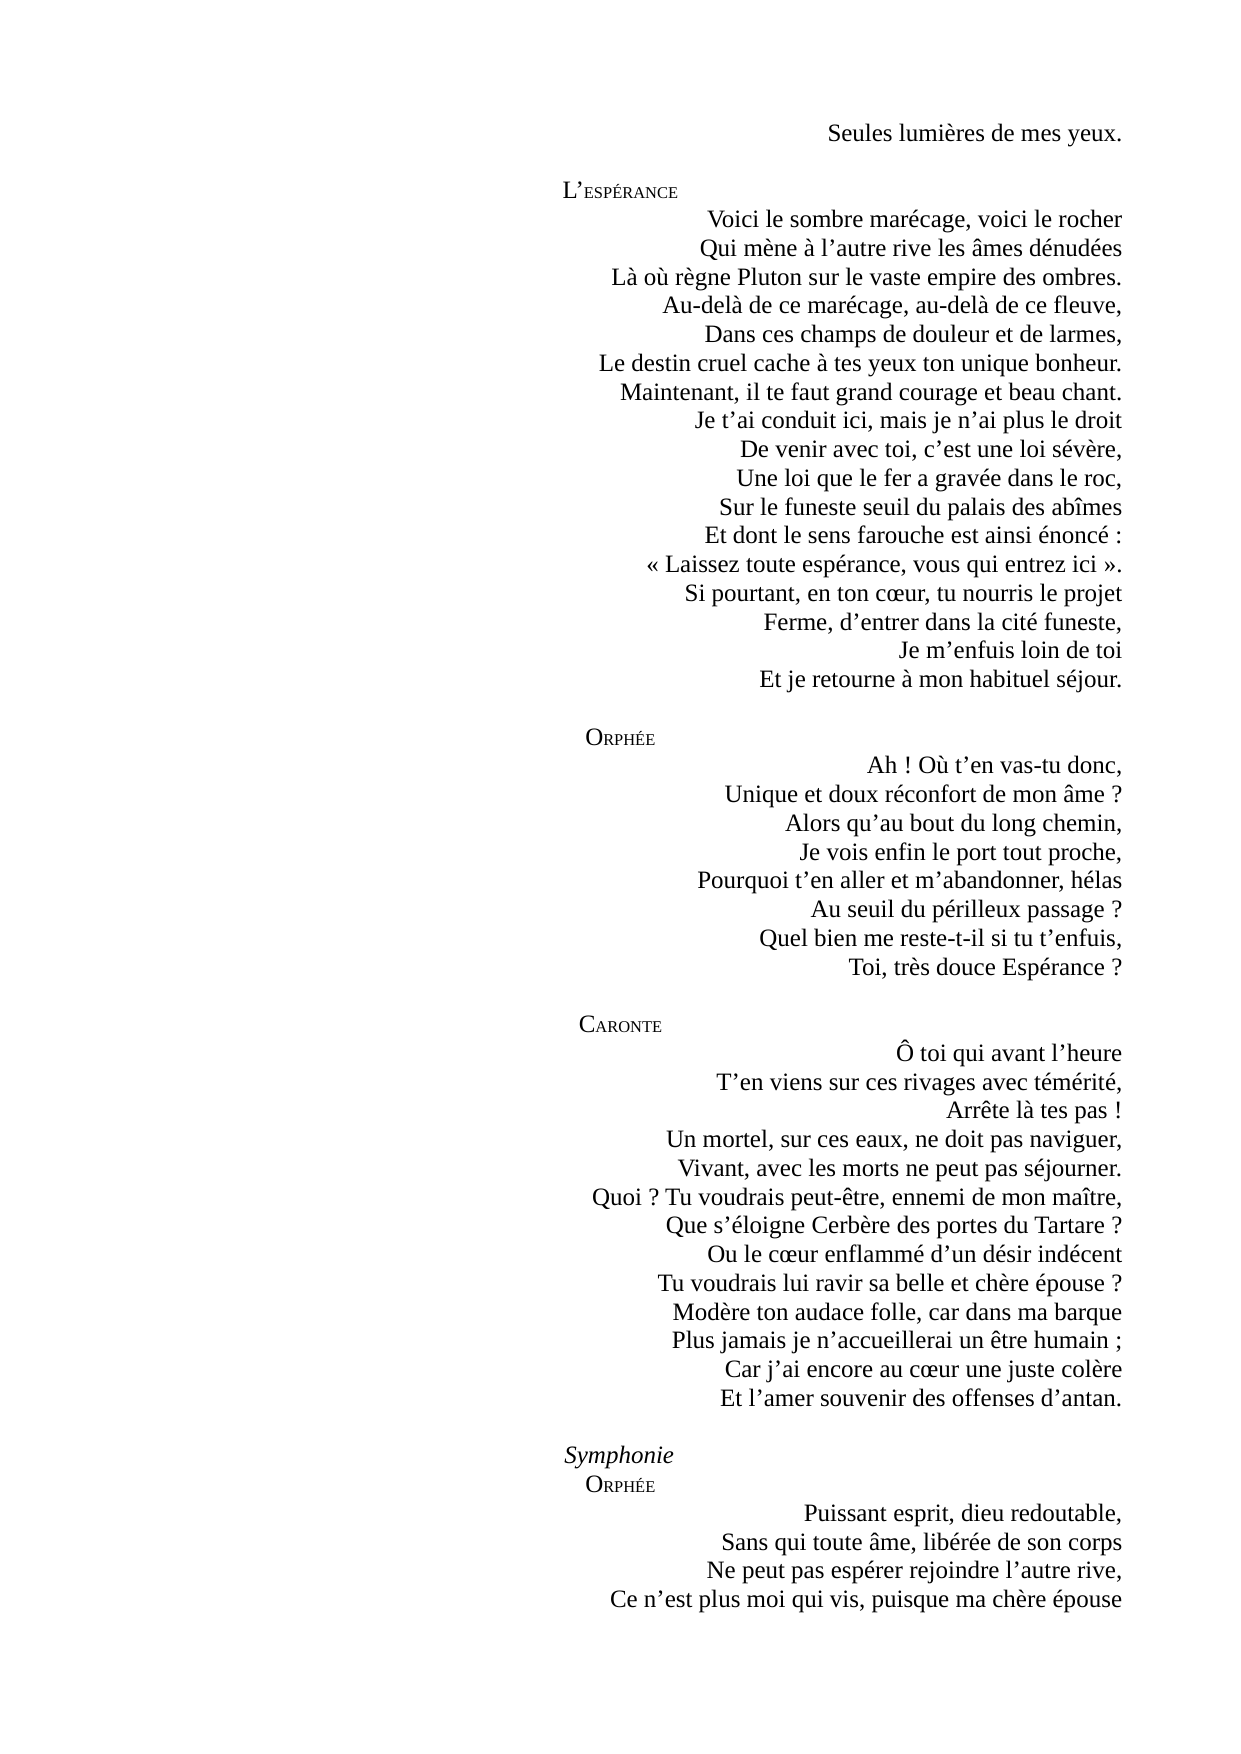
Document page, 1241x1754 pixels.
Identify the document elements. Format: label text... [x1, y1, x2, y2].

text Puissant esprit, dieu redoutable, [118, 1498, 1122, 1527]
text T’en viens sur ces rivages avec témérité, [118, 1067, 1122, 1096]
text Seules lumières de mes yeux. [118, 118, 1122, 147]
text Quoi ? Tu voudrais peut-être, ennemi de mon maître, [118, 1182, 1122, 1211]
text Au-delà de ce marécage, au-delà de ce fleuve, [118, 291, 1122, 319]
text Ou le cœur enflammé d’un désir indécent [118, 1239, 1122, 1268]
text Maintenant, il te faut grand courage et beau chant. [118, 377, 1122, 406]
text Je vois enfin le port tout proche, [118, 837, 1122, 866]
text Et je retourne à mon habituel séjour. [118, 664, 1122, 693]
text Une loi que le fer a gravée dans le roc, [118, 463, 1122, 492]
text Ce n’est plus moi qui vis, puisque ma chère épouse [118, 1584, 1122, 1613]
text Quel bien me reste-t-il si tu t’enfuis, [118, 923, 1122, 952]
text Orphée [118, 1469, 1122, 1498]
text Car j’ai encore au cœur une juste colère [118, 1354, 1122, 1383]
text Voici le sombre marécage, voici le rocher [118, 204, 1122, 233]
text Arrête là tes pas ! [118, 1096, 1122, 1124]
text Et dont le sens farouche est ainsi énoncé : [118, 521, 1122, 549]
text Un mortel, sur ces eaux, ne doit pas naviguer, [118, 1124, 1122, 1153]
text Si pourtant, en ton cœur, tu nourris le projet [118, 578, 1122, 607]
text Qui mène à l’autre rive les âmes dénudées [118, 233, 1122, 262]
text Au seuil du périlleux passage ? [118, 894, 1122, 923]
text Pourquoi t’en aller et m’abandonner, hélas [118, 866, 1122, 894]
text Tu voudrais lui ravir sa belle et chère épouse ? [118, 1268, 1122, 1297]
text Ô toi qui avant l’heure [118, 1038, 1122, 1067]
text De venir avec toi, c’est une loi sévère, [118, 434, 1122, 463]
text Modère ton audace folle, car dans ma barque [118, 1297, 1122, 1326]
text Unique et doux réconfort de mon âme ? [118, 779, 1122, 808]
text Ah ! Où t’en vas-tu donc, [118, 751, 1122, 779]
text Toi, très douce Espérance ? [118, 952, 1122, 981]
text Je m’enfuis loin de toi [118, 636, 1122, 664]
text Et l’amer souvenir des offenses d’antan. [118, 1383, 1122, 1412]
text Que s’éloigne Cerbère des portes du Tartare ? [118, 1211, 1122, 1239]
text Le destin cruel cache à tes yeux ton unique bonheur. [118, 348, 1122, 377]
text Symphonie [118, 1441, 1122, 1469]
text Caronte [118, 1009, 1122, 1038]
text Sans qui toute âme, libérée de son corps [118, 1527, 1122, 1556]
text Vivant, avec les morts ne peut pas séjourner. [118, 1153, 1122, 1182]
text Je t’ai conduit ici, mais je n’ai plus le droit [118, 406, 1122, 434]
text Orphée [118, 722, 1122, 751]
text Ne peut pas espérer rejoindre l’autre rive, [118, 1556, 1122, 1584]
text Plus jamais je n’accueillerai un être humain ; [118, 1326, 1122, 1354]
text L’espérance [118, 176, 1122, 204]
text Ferme, d’entrer dans la cité funeste, [118, 607, 1122, 636]
text Sur le funeste seuil du palais des abîmes [118, 492, 1122, 521]
text Alors qu’au bout du long chemin, [118, 808, 1122, 837]
text Là où règne Pluton sur le vaste empire des ombres. [118, 262, 1122, 291]
text « Laissez toute espérance, vous qui entrez ici ». [118, 549, 1122, 578]
text Dans ces champs de douleur et de larmes, [118, 319, 1122, 348]
